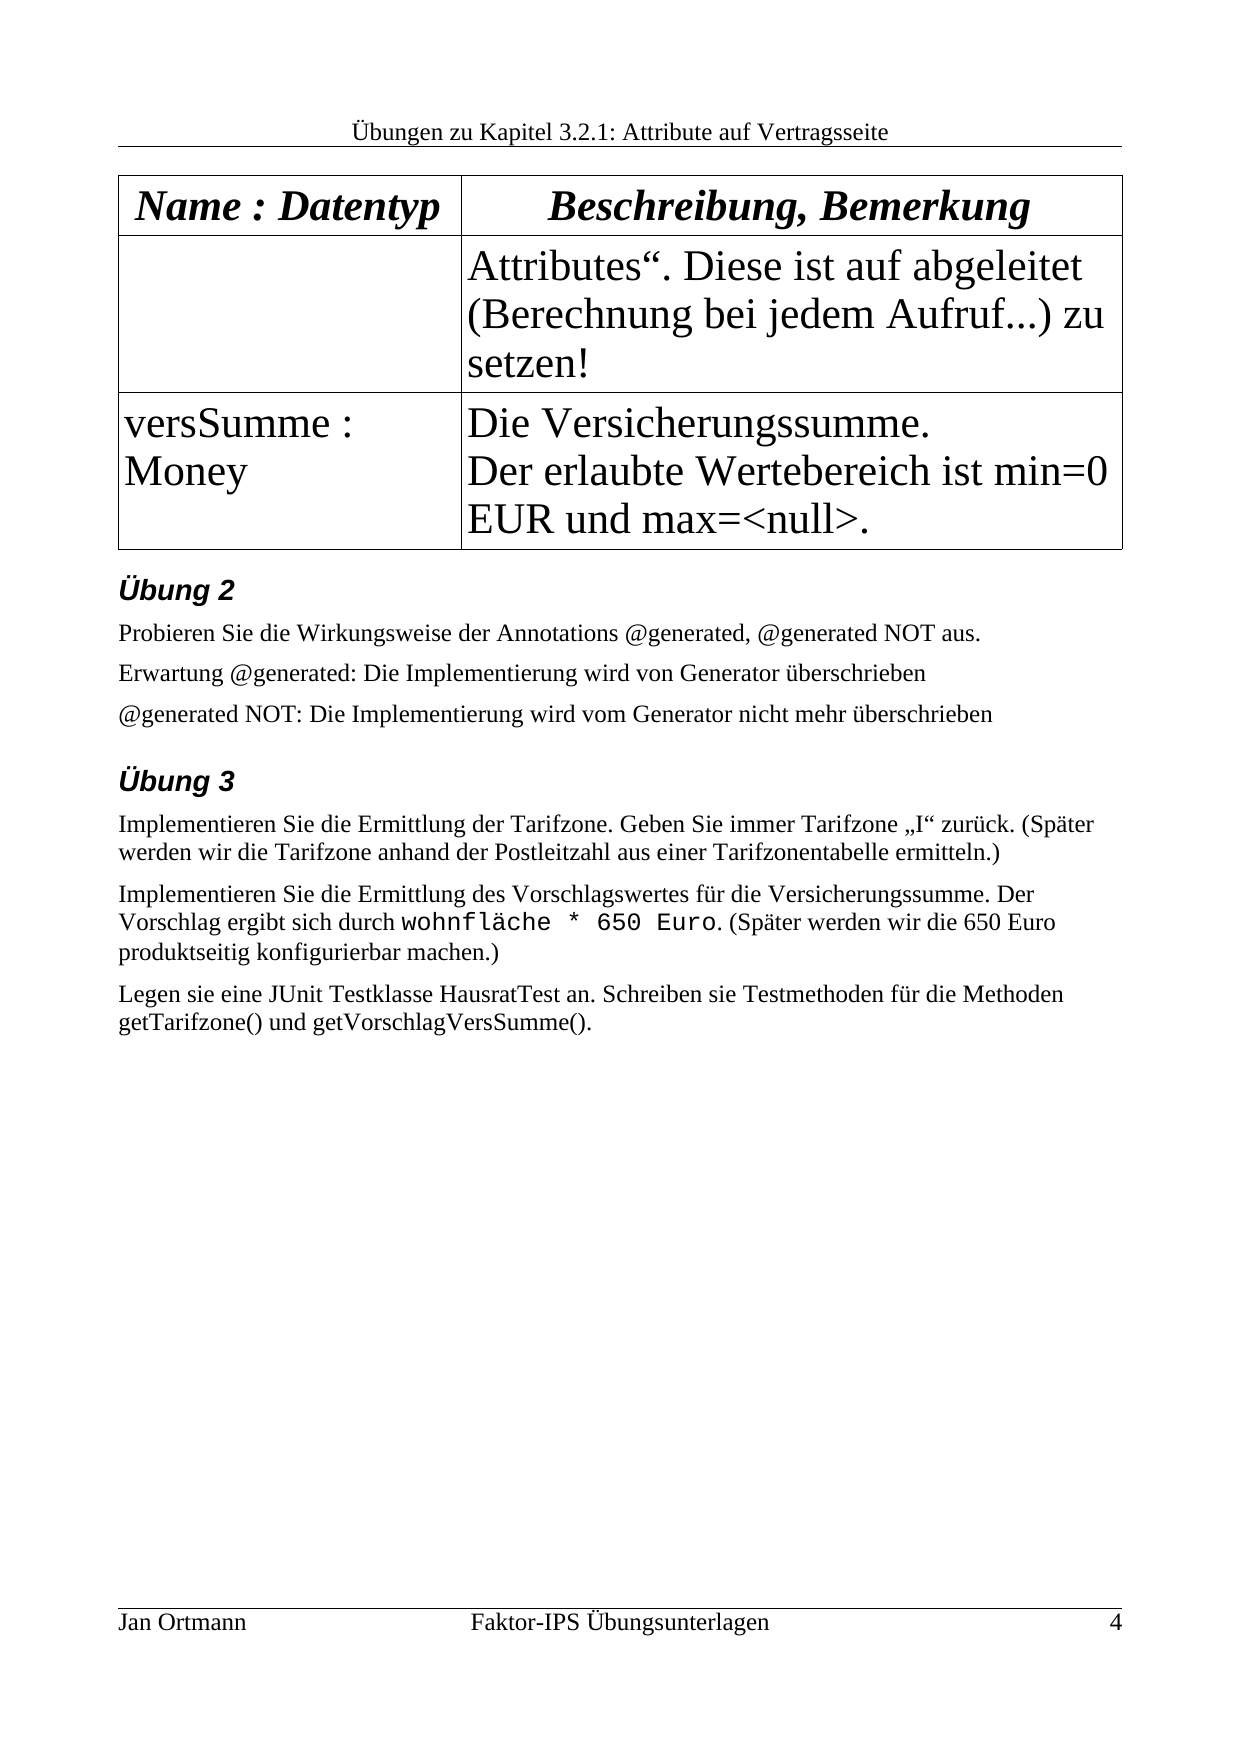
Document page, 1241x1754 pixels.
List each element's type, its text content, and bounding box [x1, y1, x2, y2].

text Legen sie eine JUnit Testklasse HausratTest an. Schreiben sie Testmethoden für die Methoden getTarifzone() und getVorschlagVersSumme(). [118, 980, 1122, 1036]
table_cell versSumme : Money [119, 393, 461, 549]
subtitle Übung 3 [118, 765, 1122, 798]
table_cell Attributes“. Diese ist auf abgeleitet (Berechnung bei jedem Aufruf...) zu setzen! [462, 236, 1122, 392]
text @generated NOT: Die Implementierung wird vom Generator nicht mehr überschrieben [118, 700, 1122, 727]
text Implementieren Sie die Ermittlung der Tarifzone. Geben Sie immer Tarifzone „I“ zurück. (Später werden wir die Tarifzone anhand der Postleitzahl aus einer Tarifzonentabelle ermitteln.) [118, 810, 1122, 866]
table_header Beschreibung, Bemerkung [462, 176, 1122, 235]
table_header Name : Datentyp [119, 176, 461, 235]
table_cell Die Versicherungssumme. Der erlaubte Wertebereich ist min=0 EUR und max=<null>. [462, 393, 1122, 549]
subtitle Übung 2 [118, 574, 1122, 607]
text Implementieren Sie die Ermittlung des Vorschlagswertes für die Versicherungssumme. Der Vorschlag ergibt sich durch wohnfläche * 650 Euro. (Später werden wir die 650 Euro produktseitig konfigurierbar machen.) [118, 880, 1122, 966]
text Erwartung @generated: Die Implementierung wird von Generator überschrieben [118, 659, 1122, 687]
table_cell [119, 236, 461, 392]
text Probieren Sie die Wirkungsweise der Annotations @generated, @generated NOT aus. [118, 619, 1122, 647]
